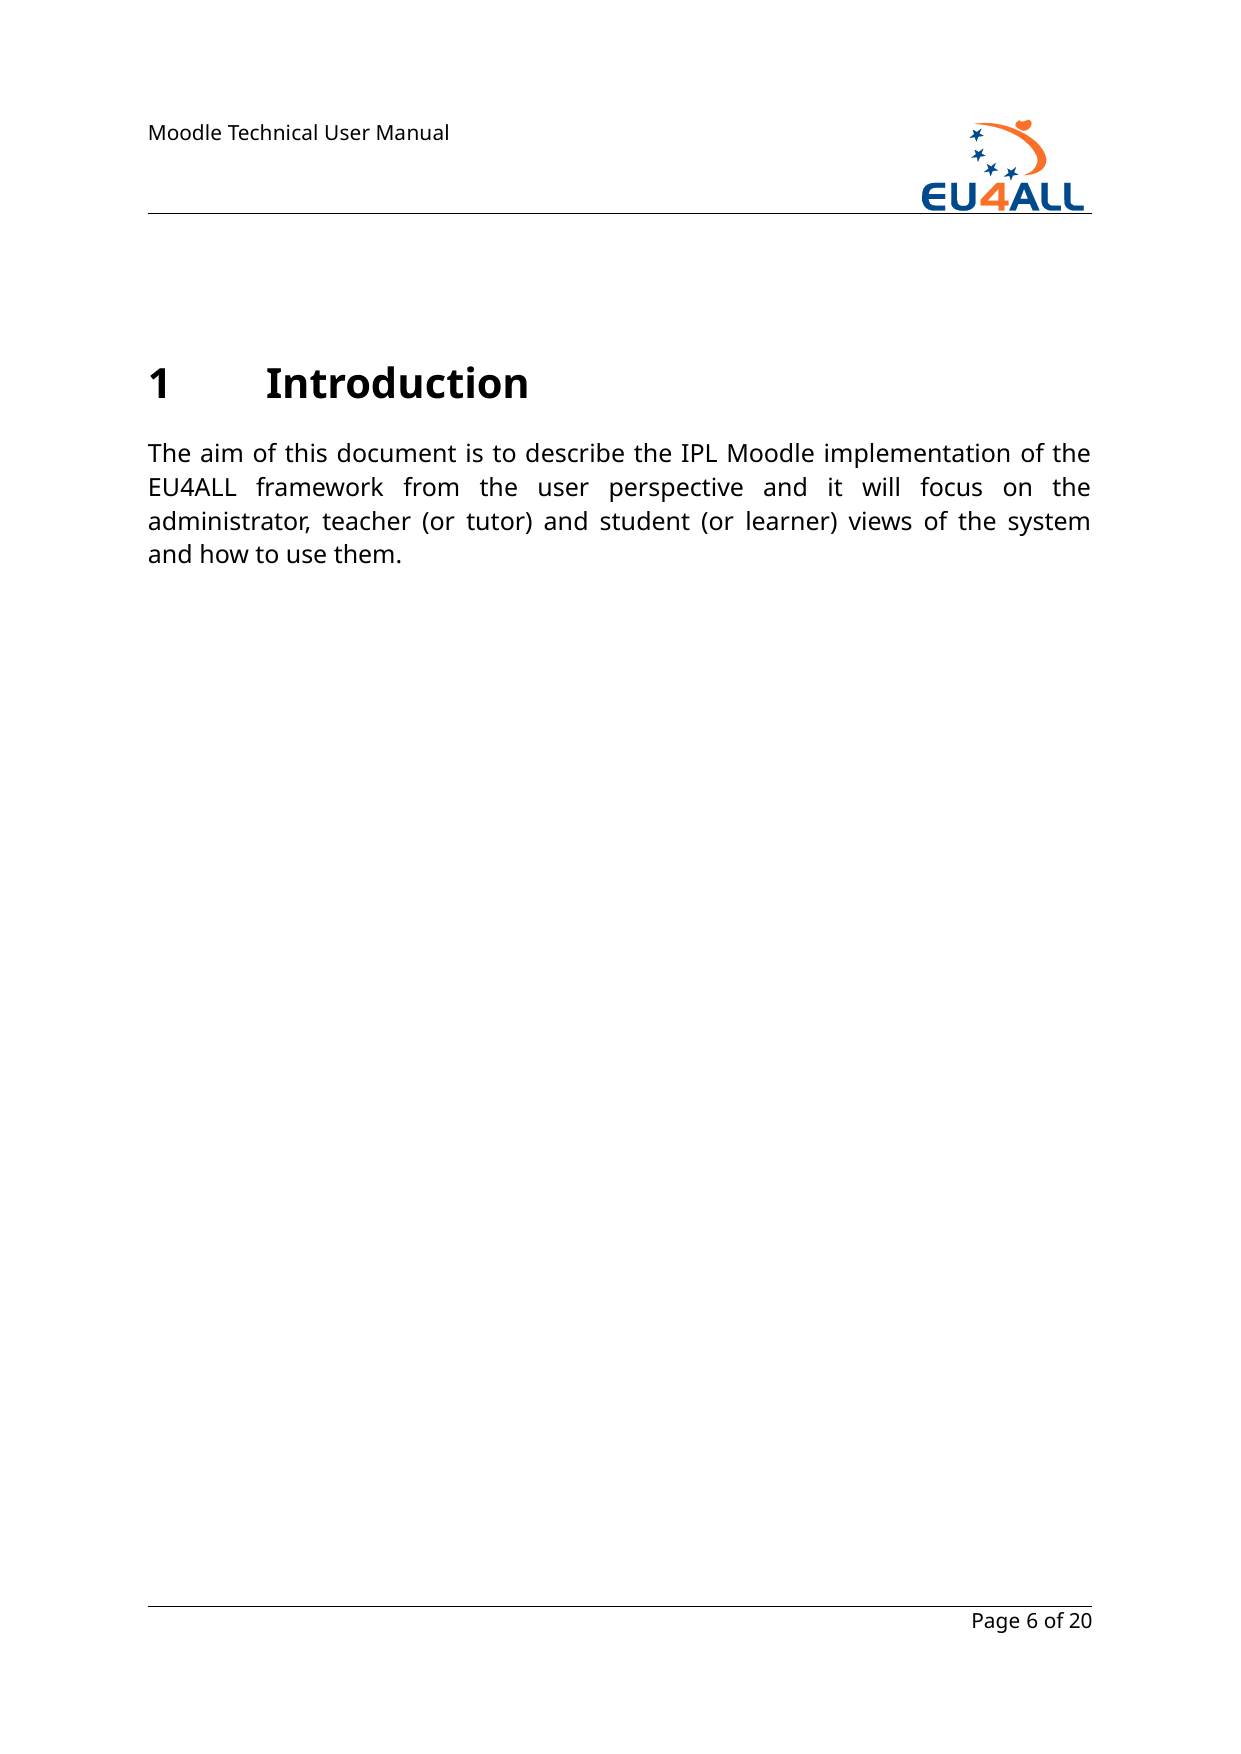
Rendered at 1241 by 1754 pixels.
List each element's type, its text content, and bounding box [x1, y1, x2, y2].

subtitle Introduction [148, 354, 1092, 411]
text The aim of this document is to describe the IPL Moodle implementation of the EU4ALL framework from the user perspective and it will focus on the administrator, teacher (or tutor) and student (or learner) views of the system and how to use them. [148, 436, 1092, 571]
